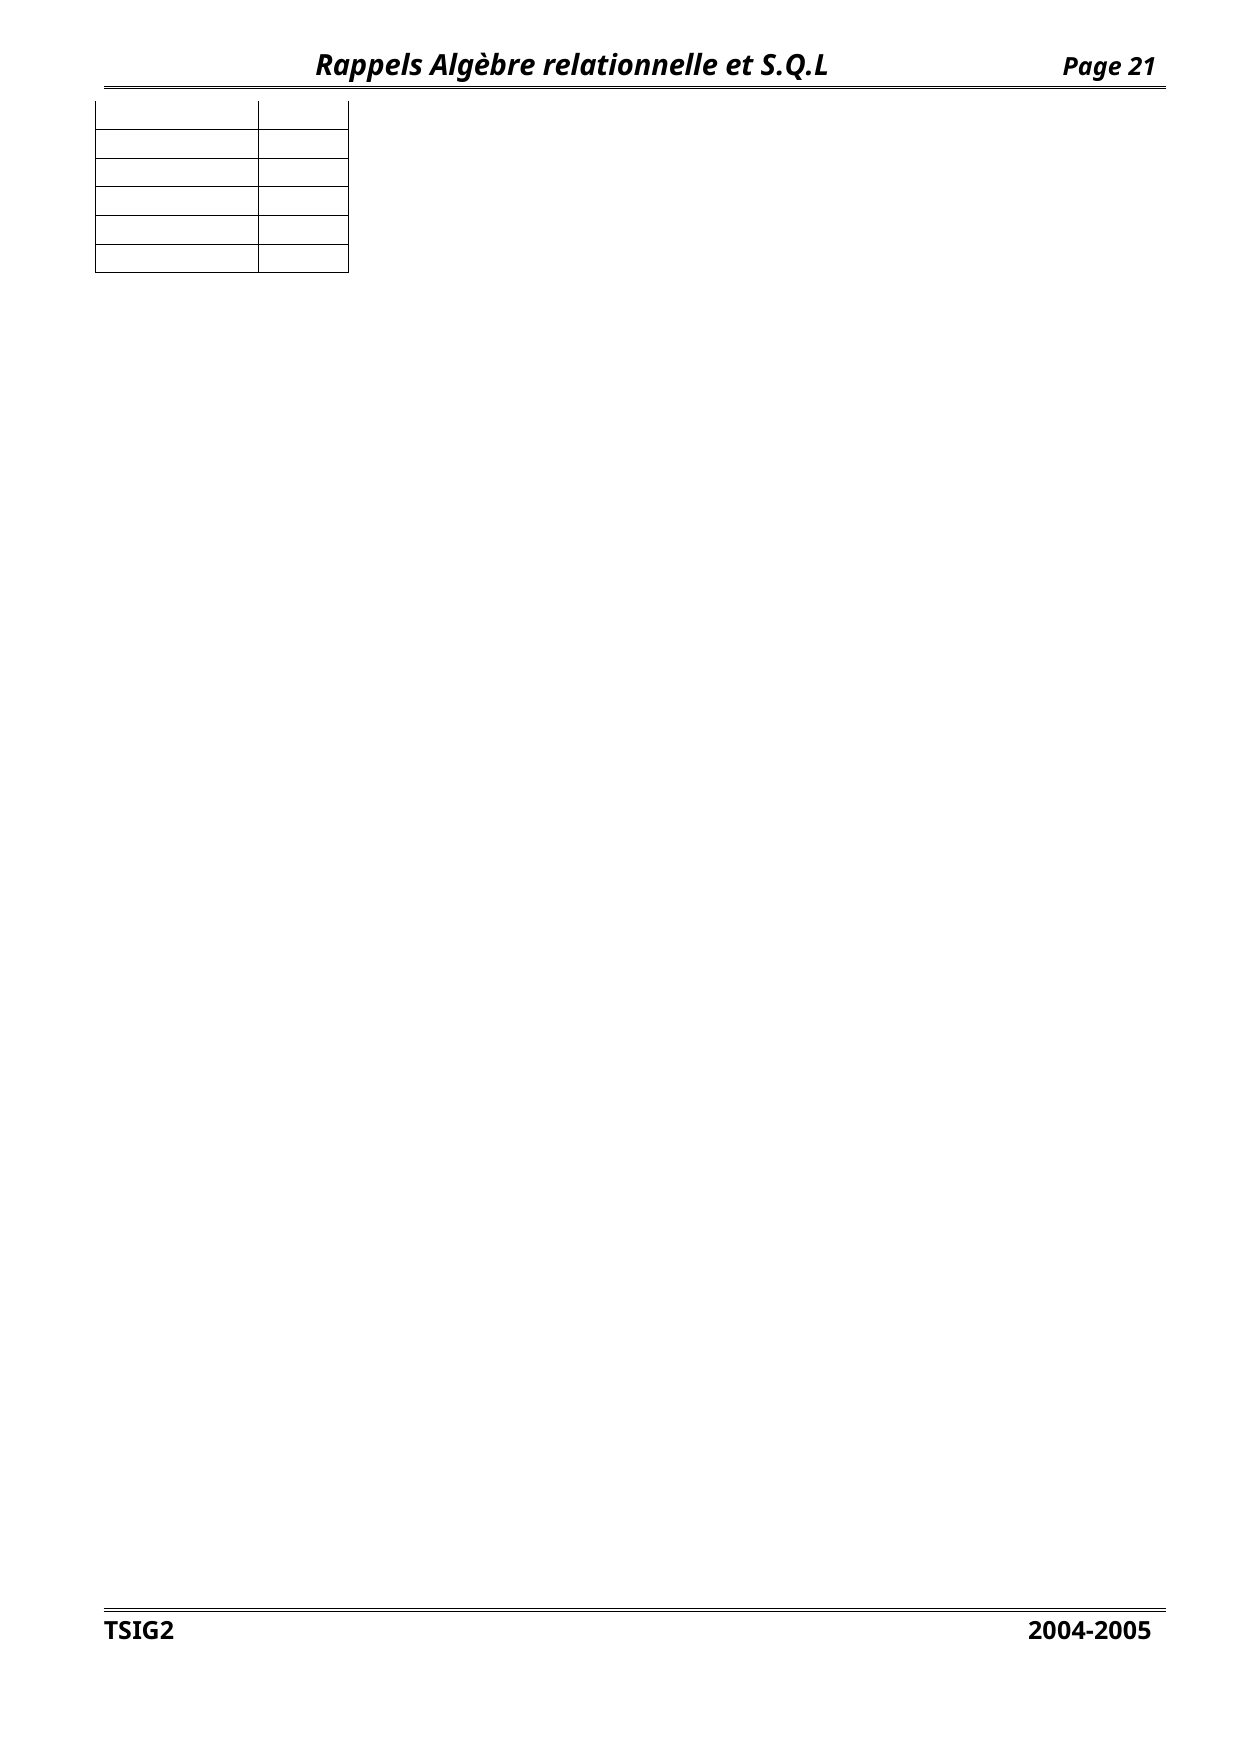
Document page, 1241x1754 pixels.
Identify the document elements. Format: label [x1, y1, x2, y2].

table_cell [259, 216, 348, 244]
table_cell [259, 101, 348, 129]
table_cell [259, 159, 348, 186]
table_cell [96, 159, 258, 186]
table_cell [96, 216, 258, 244]
table_cell [96, 130, 258, 158]
table_cell [96, 187, 258, 215]
table_cell [96, 101, 258, 129]
table_cell [259, 187, 348, 215]
table_cell [96, 245, 258, 272]
table_cell [259, 130, 348, 158]
table_cell [259, 245, 348, 272]
